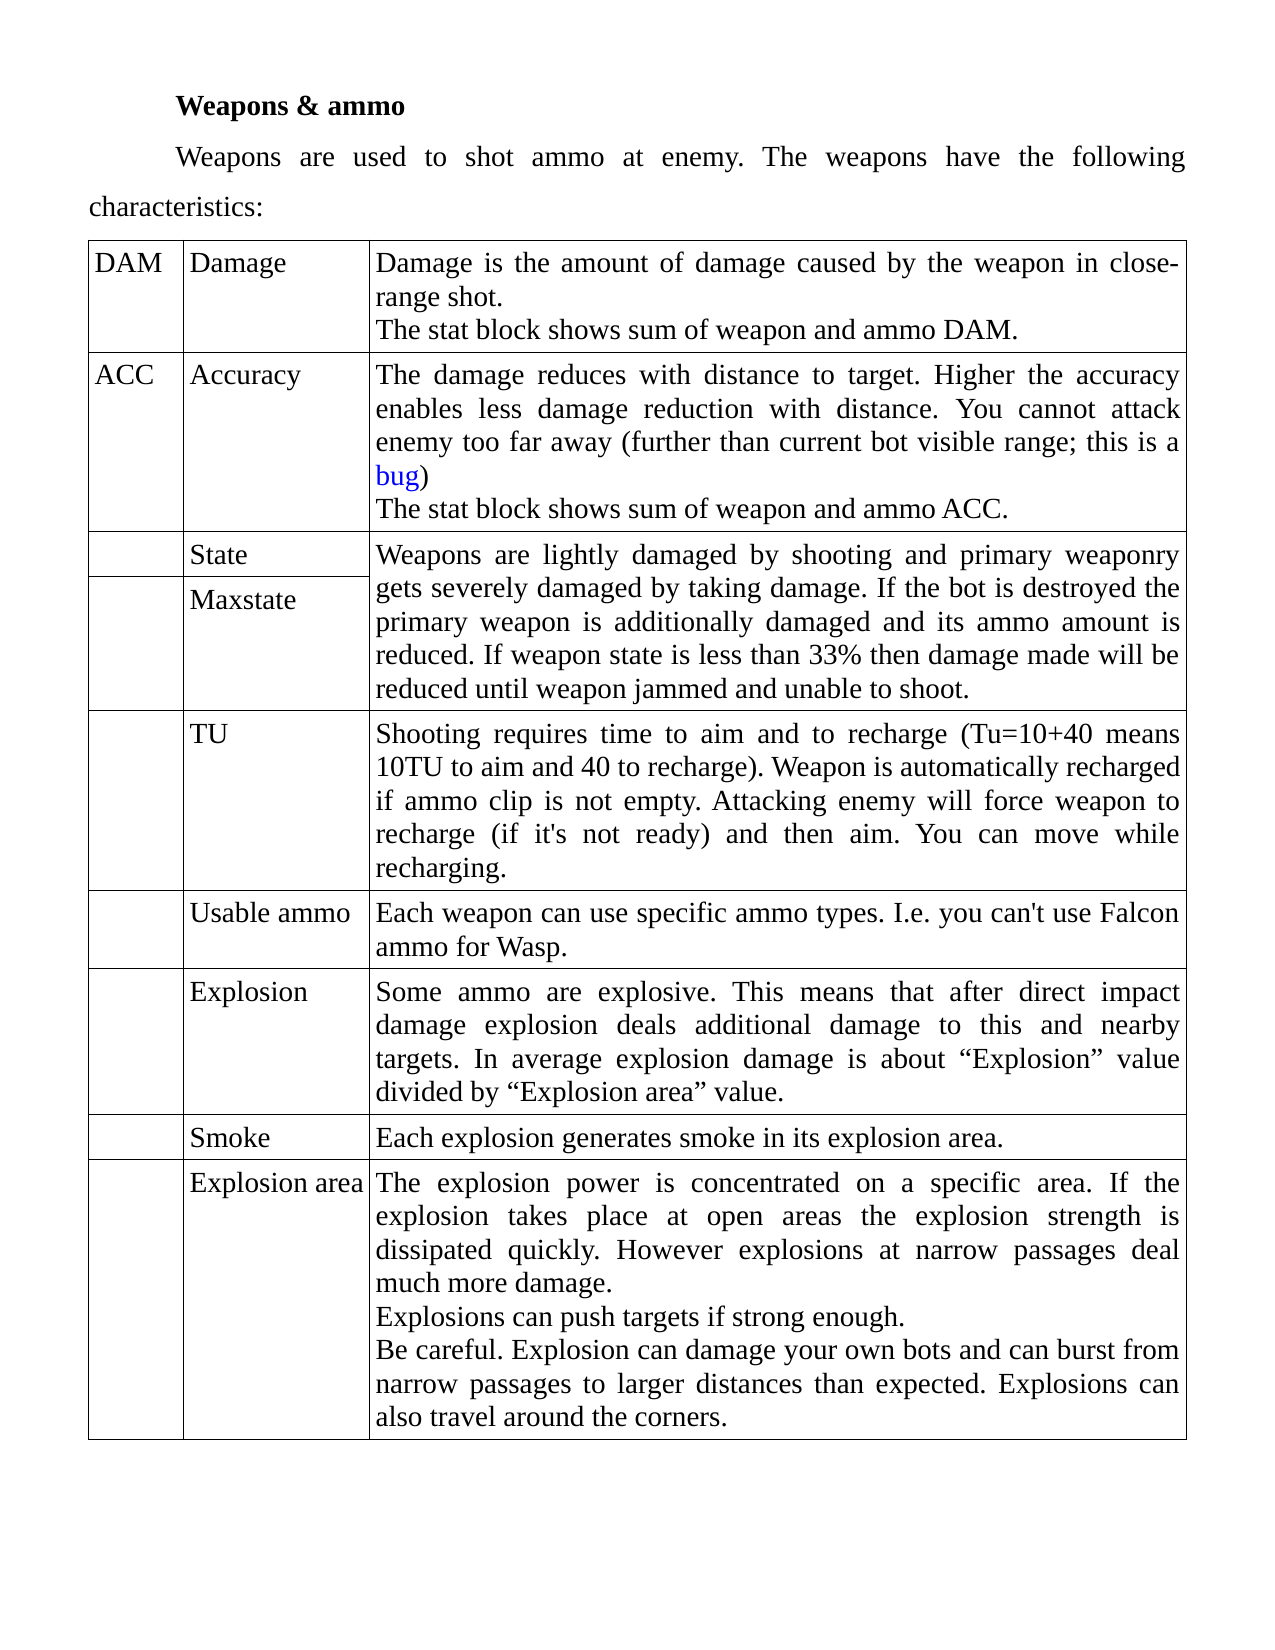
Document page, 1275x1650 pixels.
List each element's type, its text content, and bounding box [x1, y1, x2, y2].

table_cell The explosion power is concentrated on a specific area. If the explosion takes place at open areas the explosion strength is dissipated quickly. However explosions at narrow passages deal much more damage. Explosions can push targets if strong enough. Be careful. Explosion can damage your own bots and can burst from narrow passages to larger distances than expected. Explosions can also travel around the corners. [370, 1160, 1186, 1439]
table_cell Weapons are lightly damaged by shooting and primary weaponry gets severely damaged by taking damage. If the bot is destroyed the primary weapon is additionally damaged and its ammo amount is reduced. If weapon state is less than 33% then damage made will be reduced until weapon jammed and unable to shoot. [370, 532, 1186, 710]
table_cell Usable ammo [184, 891, 369, 968]
table_cell Accuracy [184, 353, 369, 531]
table_cell Shooting requires time to aim and to recharge (Tu=10+40 means 10TU to aim and 40 to recharge). Weapon is automatically recharged if ammo clip is not empty. Attacking enemy will force weapon to recharge (if it's not ready) and then aim. You can move while recharging. [370, 711, 1186, 889]
table_cell Explosion area [184, 1160, 369, 1439]
table_cell State [184, 532, 369, 576]
table_cell [89, 711, 183, 889]
table_cell The damage reduces with distance to target. Higher the accuracy enables less damage reduction with distance. You cannot attack enemy too far away (further than current bot visible range; this is a bug) The stat block shows sum of weapon and ammo ACC. [370, 353, 1186, 531]
table_header Damage is the amount of damage caused by the weapon in close-range shot. The stat block shows sum of weapon and ammo DAM. [370, 241, 1186, 352]
table_cell Maxstate [184, 577, 369, 710]
table_cell [89, 891, 183, 968]
table_cell TU [184, 711, 369, 889]
table_cell Smoke [184, 1115, 369, 1159]
table_cell Each explosion generates smoke in its explosion area. [370, 1115, 1186, 1159]
table_cell [89, 969, 183, 1114]
table_cell [89, 532, 183, 576]
text Weapons & ammo [88, 88, 1186, 122]
table_cell Explosion [184, 969, 369, 1114]
table_header Damage [184, 241, 369, 352]
table_header DAM [89, 241, 183, 352]
table_cell ACC [89, 353, 183, 531]
table_cell [89, 577, 183, 710]
text Weapons are used to shot ammo at enemy. The weapons have the following characteristics: [88, 139, 1186, 223]
table_cell Some ammo are explosive. This means that after direct impact damage explosion deals additional damage to this and nearby targets. In average explosion damage is about “Explosion” value divided by “Explosion area” value. [370, 969, 1186, 1114]
table_cell Each weapon can use specific ammo types. I.e. you can't use Falcon ammo for Wasp. [370, 891, 1186, 968]
table_cell [89, 1115, 183, 1159]
table_cell [89, 1160, 183, 1439]
